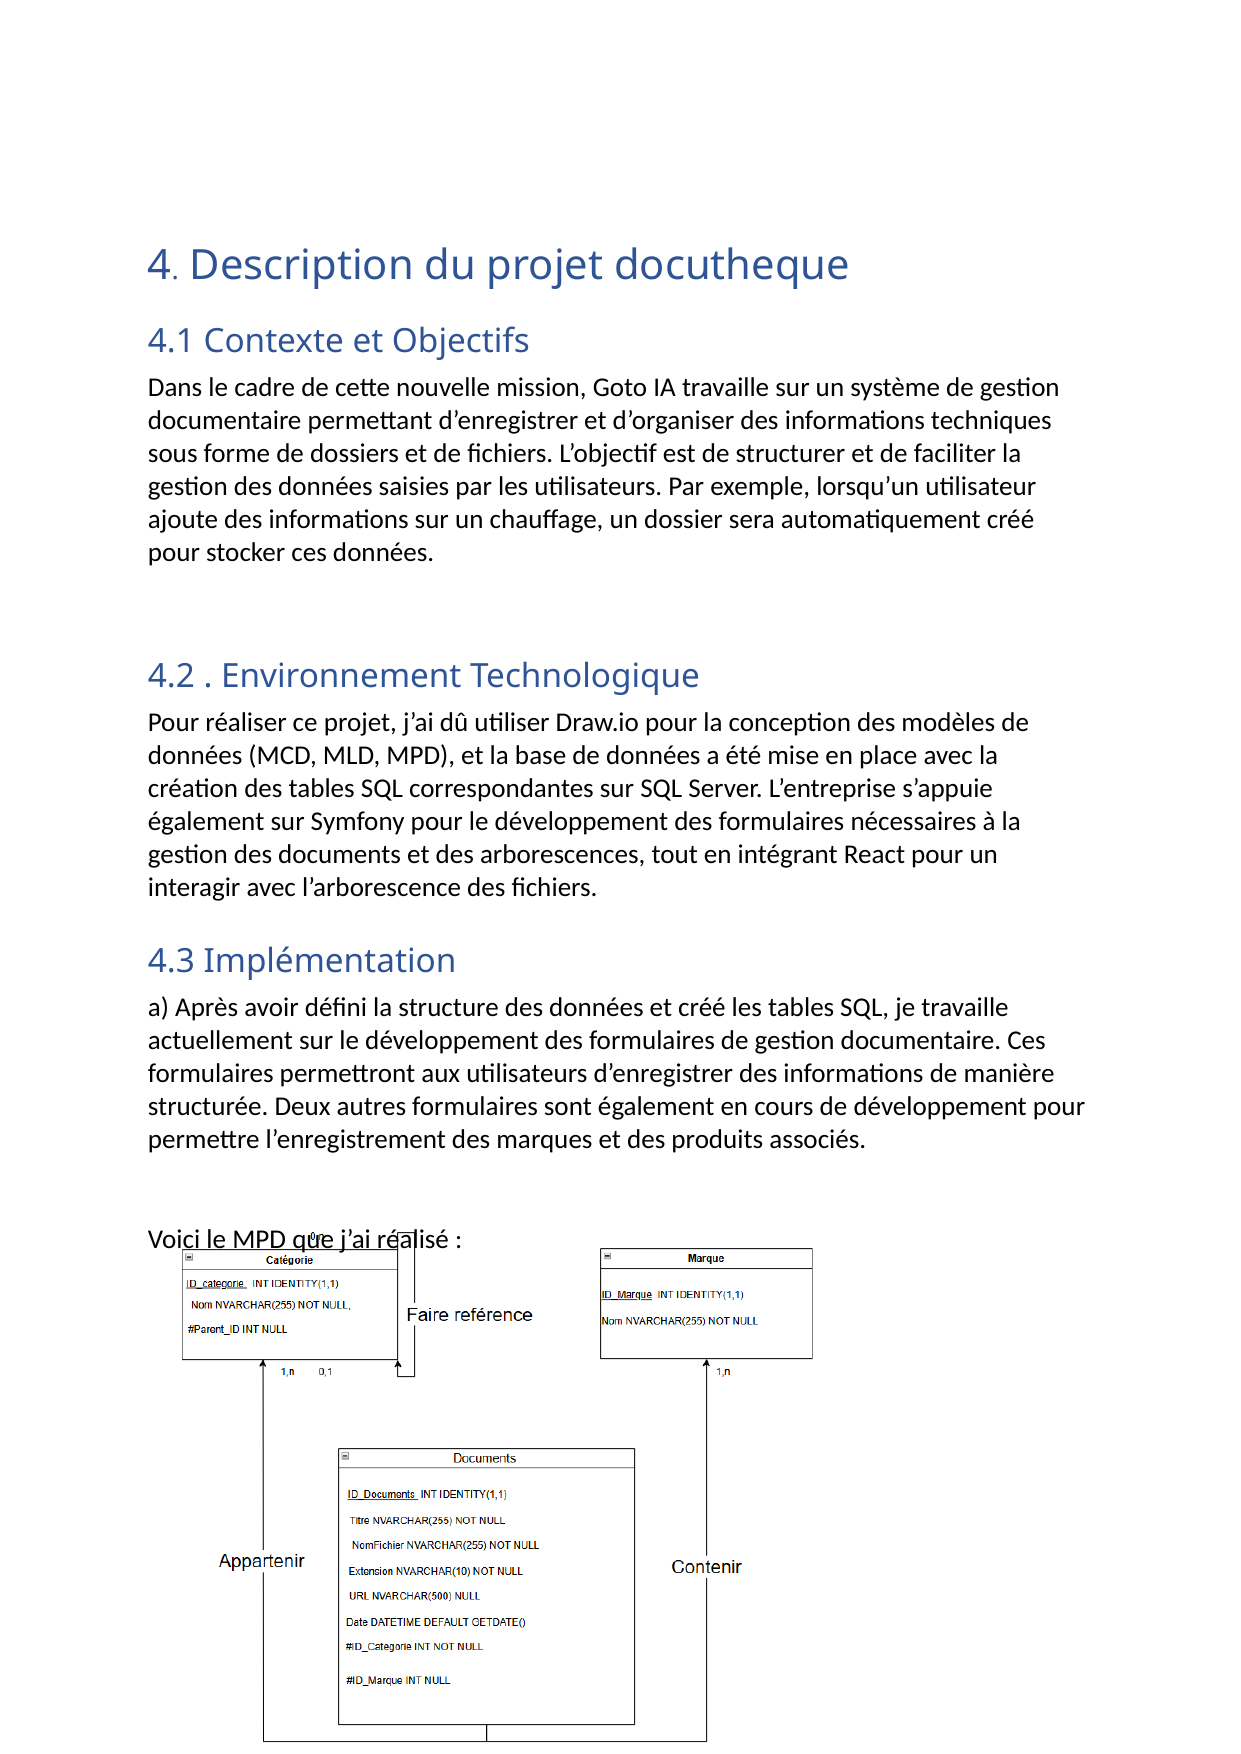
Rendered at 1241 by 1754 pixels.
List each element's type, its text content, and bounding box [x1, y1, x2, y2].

text Voici le MPD que j’ai réalisé : [829, 1222, 1093, 1255]
subtitle 4.1 Contexte et Objectifs [148, 317, 1093, 362]
text Pour réaliser ce projet, j’ai dû utiliser Draw.io pour la conception des modèles de données (MCD, MLD, MPD), et la base de données a été mise en place avec la création des tables SQL correspondantes sur SQL Server. L’entreprise s’appuie également sur Symfony pour le développement des formulaires nécessaires à la gestion des documents et des arborescences, tout en intégrant React pour un interagir avec l’arborescence des fichiers. [148, 705, 1093, 903]
subtitle 4.3 Implémentation [148, 937, 1093, 982]
text Dans le cadre de cette nouvelle mission, Goto IA travaille sur un système de gestion documentaire permettant d’enregistrer et d’organiser des informations techniques sous forme de dossiers et de fichiers. L’objectif est de structurer et de faciliter la gestion des données saisies par les utilisateurs. Par exemple, lorsqu’un utilisateur ajoute des informations sur un chauffage, un dossier sera automatiquement créé pour stocker ces données. [148, 370, 1093, 568]
subtitle 4. Description du projet docutheque [148, 235, 1093, 292]
text a) Après avoir défini la structure des données et créé les tables SQL, je travaille actuellement sur le développement des formulaires de gestion documentaire. Ces formulaires permettront aux utilisateurs d’enregistrer des informations de manière structurée. Deux autres formulaires sont également en cours de développement pour permettre l’enregistrement des marques et des produits associés. [148, 990, 1093, 1156]
subtitle 4.2 . Environnement Technologique [148, 651, 1093, 697]
